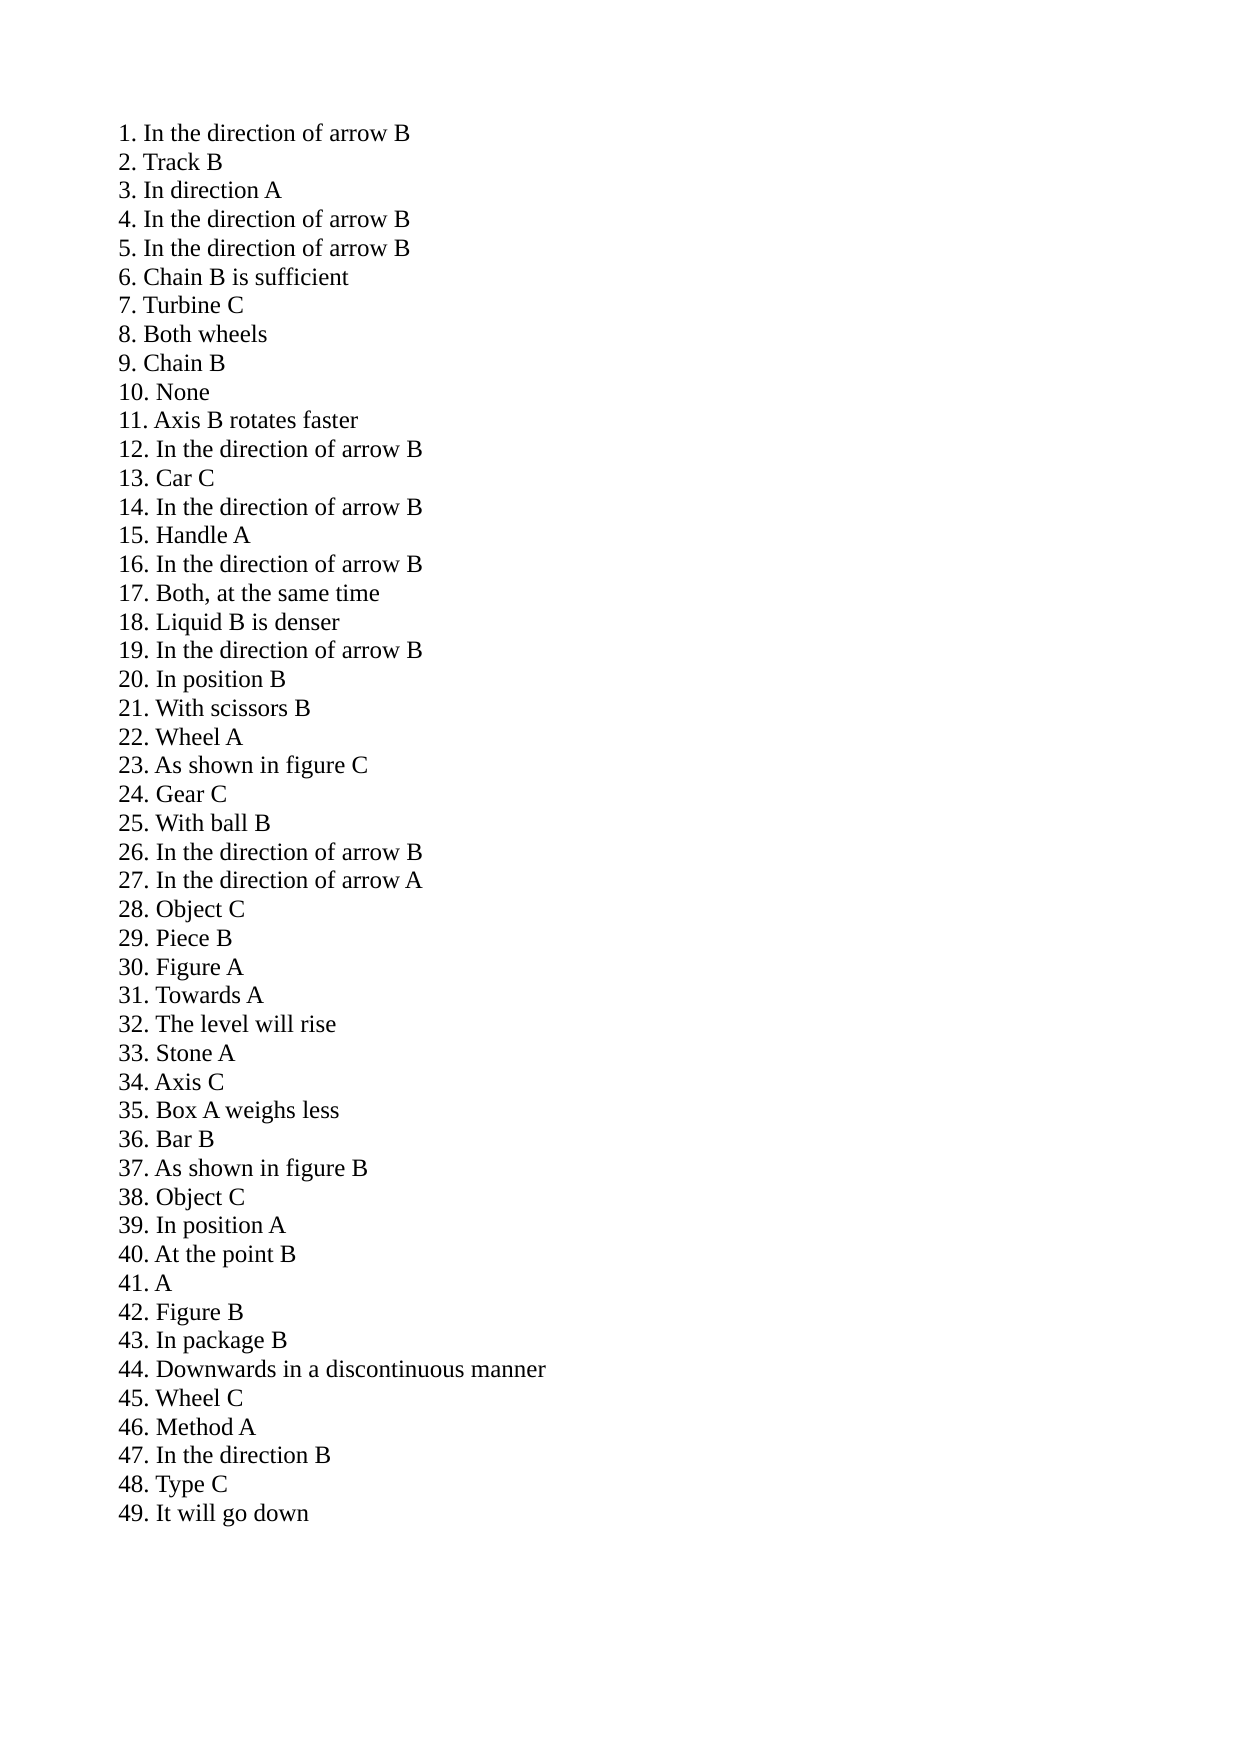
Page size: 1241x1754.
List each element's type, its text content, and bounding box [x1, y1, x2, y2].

text 21. With scissors B [118, 693, 1122, 722]
text 47. In the direction B [118, 1441, 1122, 1469]
text 8. Both wheels [118, 319, 1122, 348]
text 22. Wheel A [118, 722, 1122, 751]
text 9. Chain B [118, 348, 1122, 377]
text 42. Figure B [118, 1297, 1122, 1326]
text 10. None [118, 377, 1122, 406]
text 17. Both, at the same time [118, 578, 1122, 607]
text 38. Object C [118, 1182, 1122, 1211]
text 31. Towards A [118, 981, 1122, 1009]
text 27. In the direction of arrow A [118, 866, 1122, 894]
text 49. It will go down [118, 1498, 1122, 1527]
text 4. In the direction of arrow B [118, 204, 1122, 233]
text 41. A [118, 1268, 1122, 1297]
text 14. In the direction of arrow B [118, 492, 1122, 521]
text 34. Axis C [118, 1067, 1122, 1096]
text 44. Downwards in a discontinuous manner [118, 1354, 1122, 1383]
text 19. In the direction of arrow B [118, 636, 1122, 664]
text 35. Box A weighs less [118, 1096, 1122, 1124]
text 15. Handle A [118, 521, 1122, 549]
text 32. The level will rise [118, 1009, 1122, 1038]
text 16. In the direction of arrow B [118, 549, 1122, 578]
text 3. In direction A [118, 176, 1122, 204]
text 30. Figure A [118, 952, 1122, 981]
text 28. Object C [118, 894, 1122, 923]
text 18. Liquid B is denser [118, 607, 1122, 636]
text 1. In the direction of arrow B [118, 118, 1122, 147]
text 26. In the direction of arrow B [118, 837, 1122, 866]
text 33. Stone A [118, 1038, 1122, 1067]
text 25. With ball B [118, 808, 1122, 837]
text 37. As shown in figure B [118, 1153, 1122, 1182]
text 45. Wheel C [118, 1383, 1122, 1412]
text 40. At the point B [118, 1239, 1122, 1268]
text 12. In the direction of arrow B [118, 434, 1122, 463]
text 23. As shown in figure C [118, 751, 1122, 779]
text 7. Turbine C [118, 291, 1122, 319]
text 20. In position B [118, 664, 1122, 693]
text 39. In position A [118, 1211, 1122, 1239]
text 6. Chain B is sufficient [118, 262, 1122, 291]
text 11. Axis B rotates faster [118, 406, 1122, 434]
text 2. Track B [118, 147, 1122, 176]
text 5. In the direction of arrow B [118, 233, 1122, 262]
text 43. In package B [118, 1326, 1122, 1354]
text 46. Method A [118, 1412, 1122, 1441]
text 36. Bar B [118, 1124, 1122, 1153]
text 48. Type C [118, 1469, 1122, 1498]
text 13. Car C [118, 463, 1122, 492]
text 24. Gear C [118, 779, 1122, 808]
text 29. Piece B [118, 923, 1122, 952]
